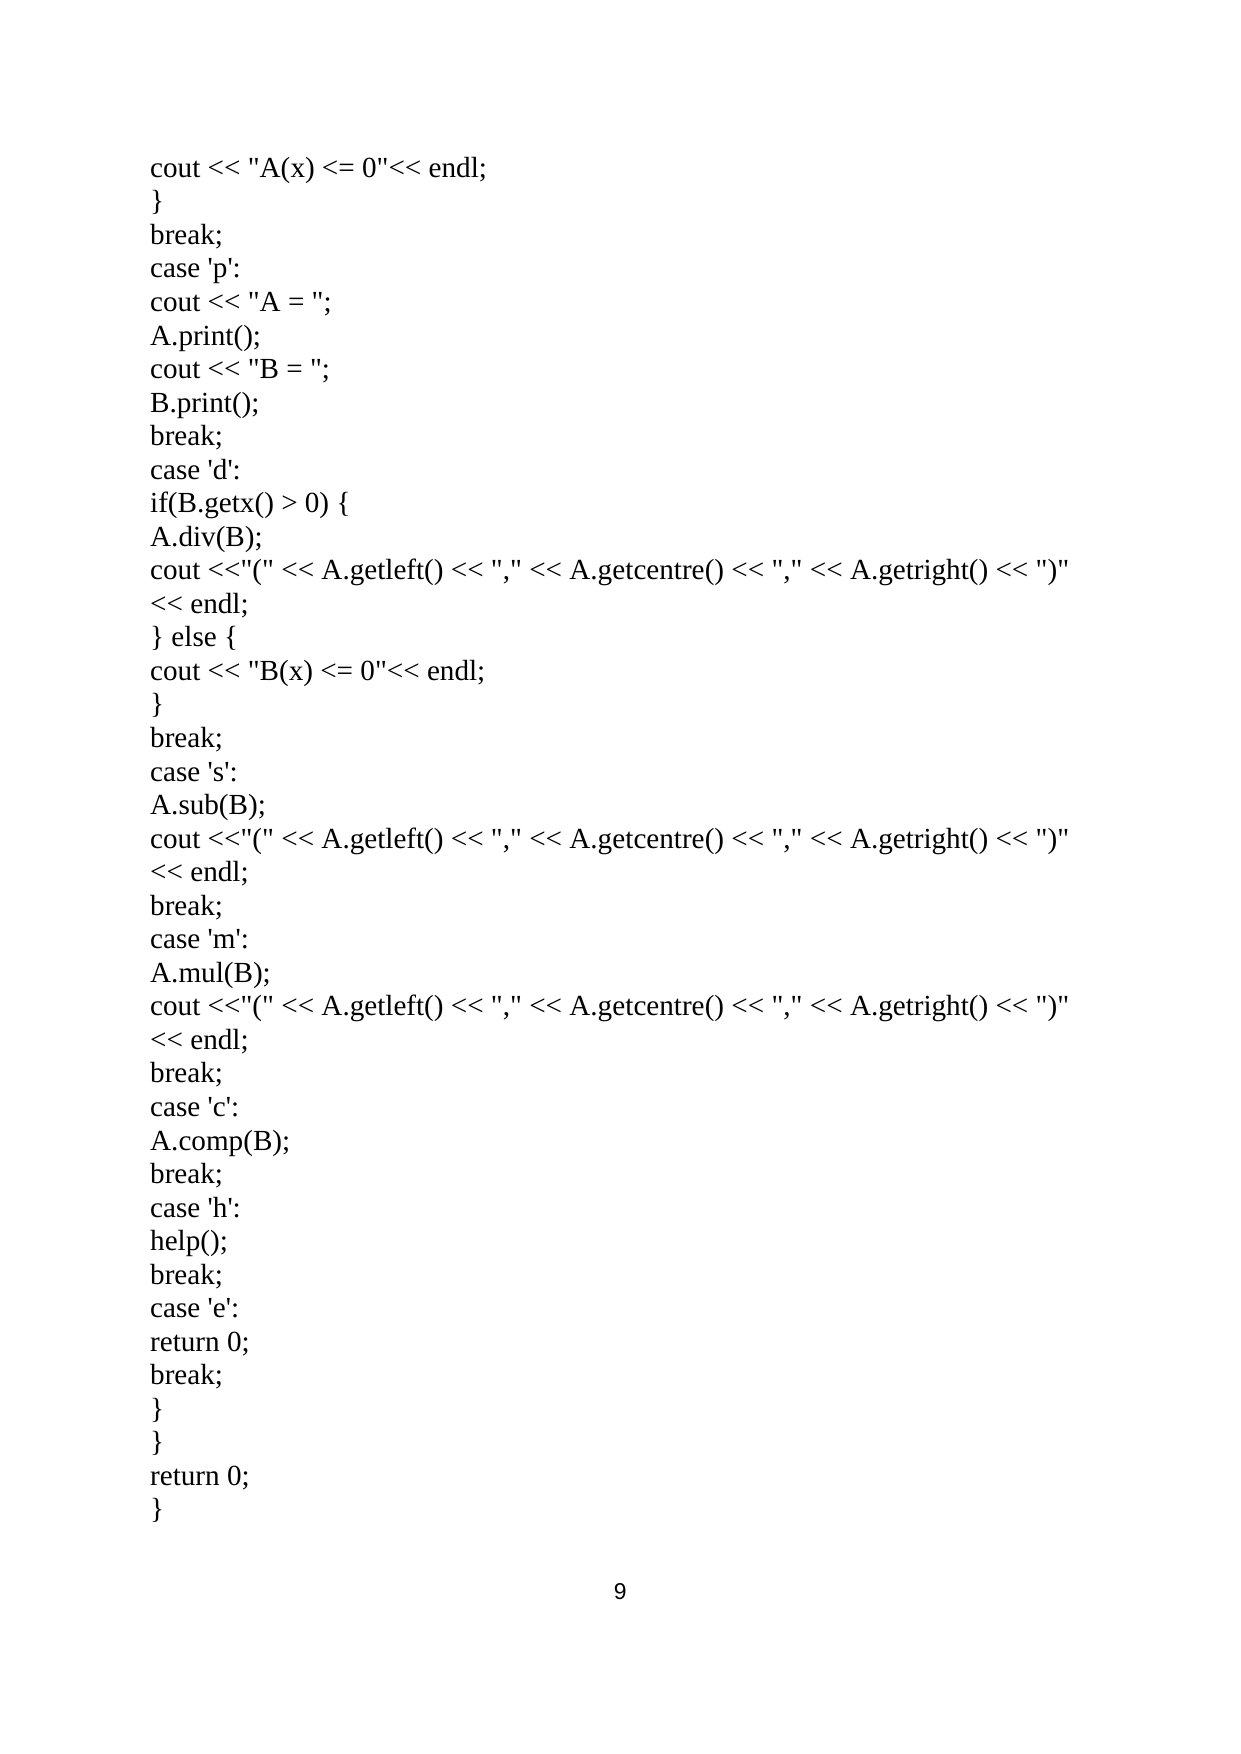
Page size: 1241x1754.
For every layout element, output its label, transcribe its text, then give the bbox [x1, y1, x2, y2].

text } [150, 183, 1090, 217]
text break; [150, 1056, 1090, 1089]
text cout << "A = "; [150, 284, 1090, 318]
text case 'm': [150, 921, 1090, 955]
text case 's': [150, 754, 1090, 787]
text help(); [150, 1223, 1090, 1257]
text case 'h': [150, 1190, 1090, 1223]
text case 'd': [150, 452, 1090, 485]
text A.sub(B); [150, 787, 1090, 821]
text } [150, 1492, 1090, 1525]
text } [150, 1424, 1090, 1458]
text A.div(B); [150, 519, 1090, 552]
text return 0; [150, 1324, 1090, 1357]
text cout <<"(" << A.getleft() << "," << A.getcentre() << "," << A.getright() << ")" << endl; [150, 552, 1090, 619]
text cout << "A(x) <= 0"<< endl; [150, 150, 1090, 183]
text case 'c': [150, 1089, 1090, 1123]
text break; [150, 1156, 1090, 1190]
text break; [150, 1357, 1090, 1391]
text break; [150, 720, 1090, 754]
text break; [150, 418, 1090, 452]
text A.print(); [150, 318, 1090, 351]
text case 'p': [150, 251, 1090, 284]
text break; [150, 217, 1090, 251]
text cout << "B = "; [150, 351, 1090, 385]
text } [150, 687, 1090, 720]
text } [150, 1391, 1090, 1424]
text } else { [150, 619, 1090, 653]
text A.comp(B); [150, 1123, 1090, 1156]
text case 'e': [150, 1290, 1090, 1324]
text cout <<"(" << A.getleft() << "," << A.getcentre() << "," << A.getright() << ")" << endl; [150, 988, 1090, 1056]
text A.mul(B); [150, 955, 1090, 988]
text cout <<"(" << A.getleft() << "," << A.getcentre() << "," << A.getright() << ")" << endl; [150, 821, 1090, 888]
text break; [150, 888, 1090, 921]
text break; [150, 1257, 1090, 1290]
text if(B.getx() > 0) { [150, 485, 1090, 519]
text return 0; [150, 1458, 1090, 1492]
text B.print(); [150, 385, 1090, 418]
text cout << "B(x) <= 0"<< endl; [150, 653, 1090, 687]
